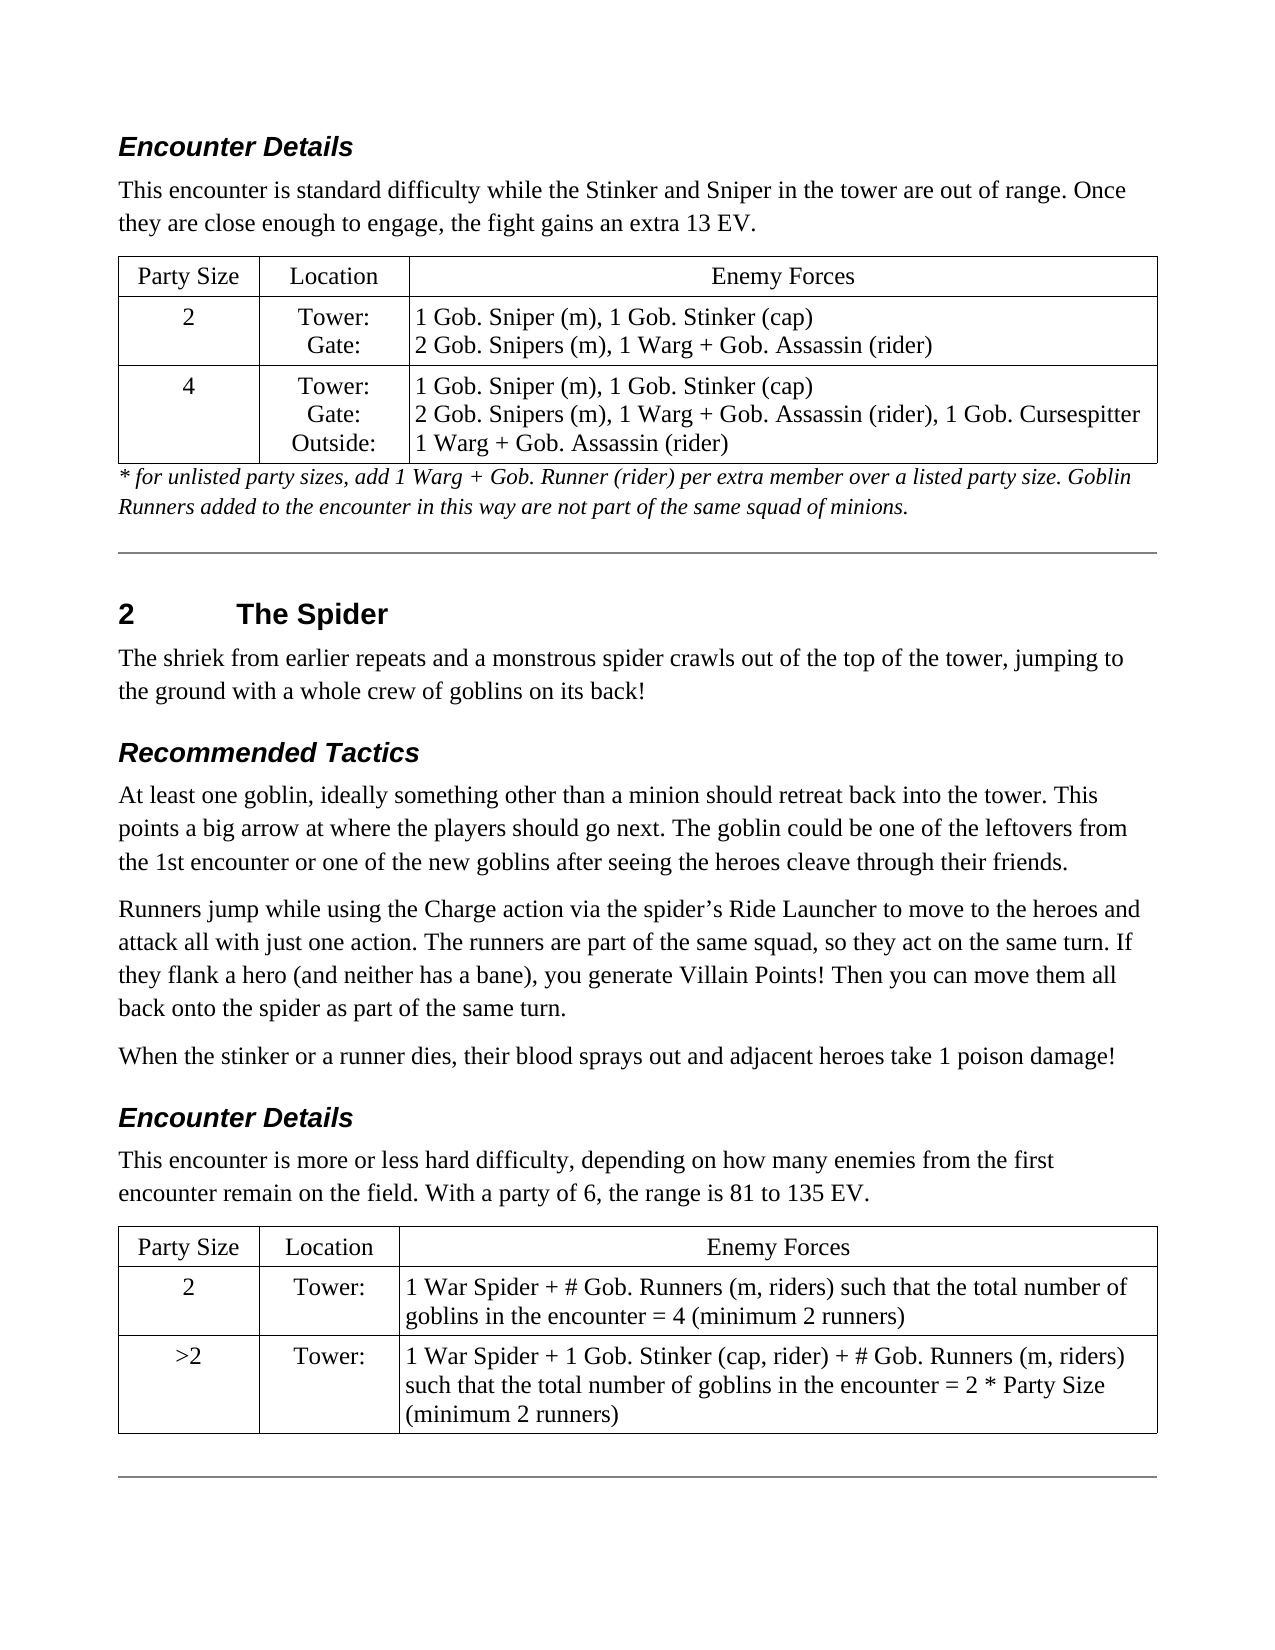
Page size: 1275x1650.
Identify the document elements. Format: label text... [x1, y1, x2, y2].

table_cell 2 [119, 297, 259, 365]
table_cell Tower: [260, 1267, 399, 1335]
subtitle Encounter Details [118, 1101, 1157, 1133]
text The shriek from earlier repeats and a monstrous spider crawls out of the top of the tower, jumping to the ground with a whole crew of goblins on its back! [118, 643, 1157, 705]
table_header Party Size [119, 257, 259, 296]
table_header Location [260, 257, 409, 296]
table_cell 1 Gob. Sniper (m), 1 Gob. Stinker (cap) 2 Gob. Snipers (m), 1 Warg + Gob. Assassin (rider) [410, 297, 1157, 365]
table_cell Tower: Gate: [260, 297, 409, 365]
text * for unlisted party sizes, add 1 Warg + Gob. Runner (rider) per extra member over a listed party size. Goblin Runners added to the encounter in this way are not part of the same squad of minions. [118, 464, 1157, 519]
table_cell 4 [119, 366, 259, 463]
table_cell 2 [119, 1267, 259, 1335]
text At least one goblin, ideally something other than a minion should retreat back into the tower. This points a big arrow at where the players should go next. The goblin could be one of the leftovers from the 1st encounter or one of the new goblins after seeing the heroes cleave through their friends. [118, 781, 1157, 875]
table_cell 1 War Spider + 1 Gob. Stinker (cap, rider) + # Gob. Runners (m, riders) such that the total number of goblins in the encounter = 2 * Party Size (minimum 2 runners) [400, 1336, 1157, 1433]
table_header Enemy Forces [410, 257, 1157, 296]
table_header Party Size [119, 1227, 259, 1266]
table_cell >2 [119, 1336, 259, 1433]
subtitle Recommended Tactics [118, 736, 1157, 768]
table_header Location [260, 1227, 399, 1266]
table_cell Tower: [260, 1336, 399, 1433]
table_cell 1 Gob. Sniper (m), 1 Gob. Stinker (cap) 2 Gob. Snipers (m), 1 Warg + Gob. Assassin (rider), 1 Gob. Cursespitter 1 Warg + Gob. Assassin (rider) [410, 366, 1157, 463]
table_header Enemy Forces [400, 1227, 1157, 1266]
text This encounter is standard difficulty while the Stinker and Sniper in the tower are out of range. Once they are close enough to engage, the fight gains an extra 13 EV. [118, 175, 1157, 237]
subtitle The Spider [118, 597, 1157, 631]
table_cell Tower: Gate: Outside: [260, 366, 409, 463]
text This encounter is more or less hard difficulty, depending on how many enemies from the first encounter remain on the field. With a party of 6, the range is 81 to 135 EV. [118, 1145, 1157, 1207]
text Runners jump while using the Charge action via the spider’s Ride Launcher to move to the heroes and attack all with just one action. The runners are part of the same squad, so they act on the same turn. If they flank a hero (and neither has a bane), you generate Villain Points! Then you can move them all back onto the spider as part of the same turn. [118, 894, 1157, 1022]
text When the stinker or a runner dies, their blood sprays out and adjacent heroes take 1 poison damage! [118, 1041, 1157, 1069]
subtitle Encounter Details [118, 131, 1157, 162]
table_cell 1 War Spider + # Gob. Runners (m, riders) such that the total number of goblins in the encounter = 4 (minimum 2 runners) [400, 1267, 1157, 1335]
